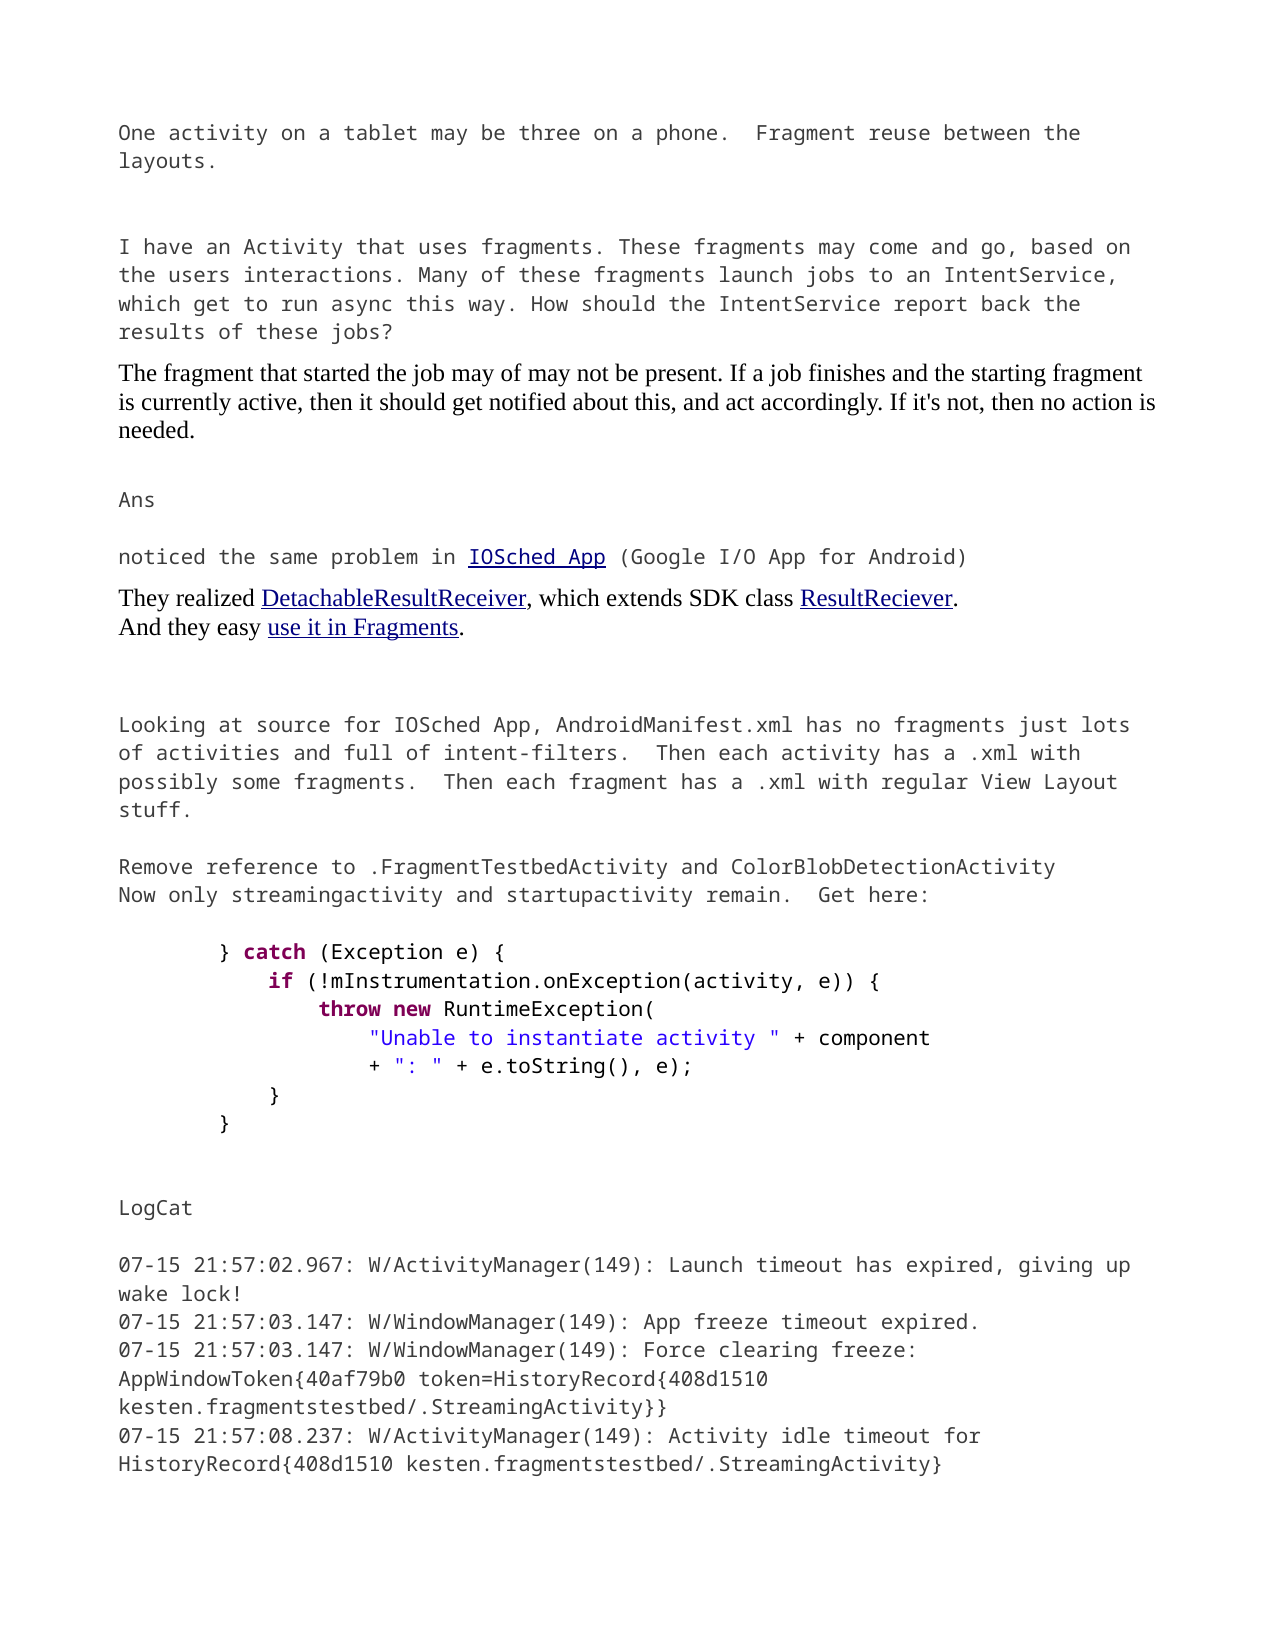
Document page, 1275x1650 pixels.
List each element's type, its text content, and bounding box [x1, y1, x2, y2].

text The fragment that started the job may of may not be present. If a job finishes and the starting fragment is currently active, then it should get notified about this, and act accordingly. If it's not, then no action is needed. [118, 358, 1157, 444]
text } [118, 1108, 1157, 1137]
text I have an Activity that uses fragments. These fragments may come and go, based on the users interactions. Many of these fragments launch jobs to an IntentService, which get to run async this way. How should the IntentService report back the results of these jobs? [118, 232, 1157, 346]
text + ": " + e.toString(), e); [118, 1051, 1157, 1080]
text 07-15 21:57:02.967: W/ActivityManager(149): Launch timeout has expired, giving up wake lock! [118, 1250, 1157, 1307]
text } catch (Exception e) { [118, 937, 1157, 966]
text 07-15 21:57:03.147: W/WindowManager(149): Force clearing freeze: AppWindowToken{40af79b0 token=HistoryRecord{408d1510 kesten.fragmentstestbed/.StreamingActivity}} [118, 1336, 1157, 1421]
text LogCat [118, 1193, 1157, 1222]
text "Unable to instantiate activity " + component [118, 1023, 1157, 1051]
text if (!mInstrumentation.onException(activity, e)) { [118, 966, 1157, 994]
text Remove reference to .FragmentTestbedActivity and ColorBlobDetectionActivity [118, 852, 1157, 881]
text One activity on a tablet may be three on a phone. Fragment reuse between the layouts. [118, 118, 1157, 175]
text 07-15 21:57:03.147: W/WindowManager(149): App freeze timeout expired. [118, 1307, 1157, 1336]
text They realized DetachableResultReceiver, which extends SDK class ResultReciever. And they easy use it in Fragments. [118, 583, 1157, 641]
text Now only streamingactivity and startupactivity remain. Get here: [118, 881, 1157, 909]
text Ans [118, 485, 1157, 514]
text throw new RuntimeException( [118, 994, 1157, 1023]
text Looking at source for IOSched App, AndroidManifest.xml has no fragments just lots of activities and full of intent-filters. Then each activity has a .xml with possibly some fragments. Then each fragment has a .xml with regular View Layout stuff. [118, 710, 1157, 824]
text } [118, 1080, 1157, 1108]
text 07-15 21:57:08.237: W/ActivityManager(149): Activity idle timeout for HistoryRecord{408d1510 kesten.fragmentstestbed/.StreamingActivity} [118, 1421, 1157, 1478]
text noticed the same problem in IOSched App (Google I/O App for Android) [118, 542, 1157, 571]
